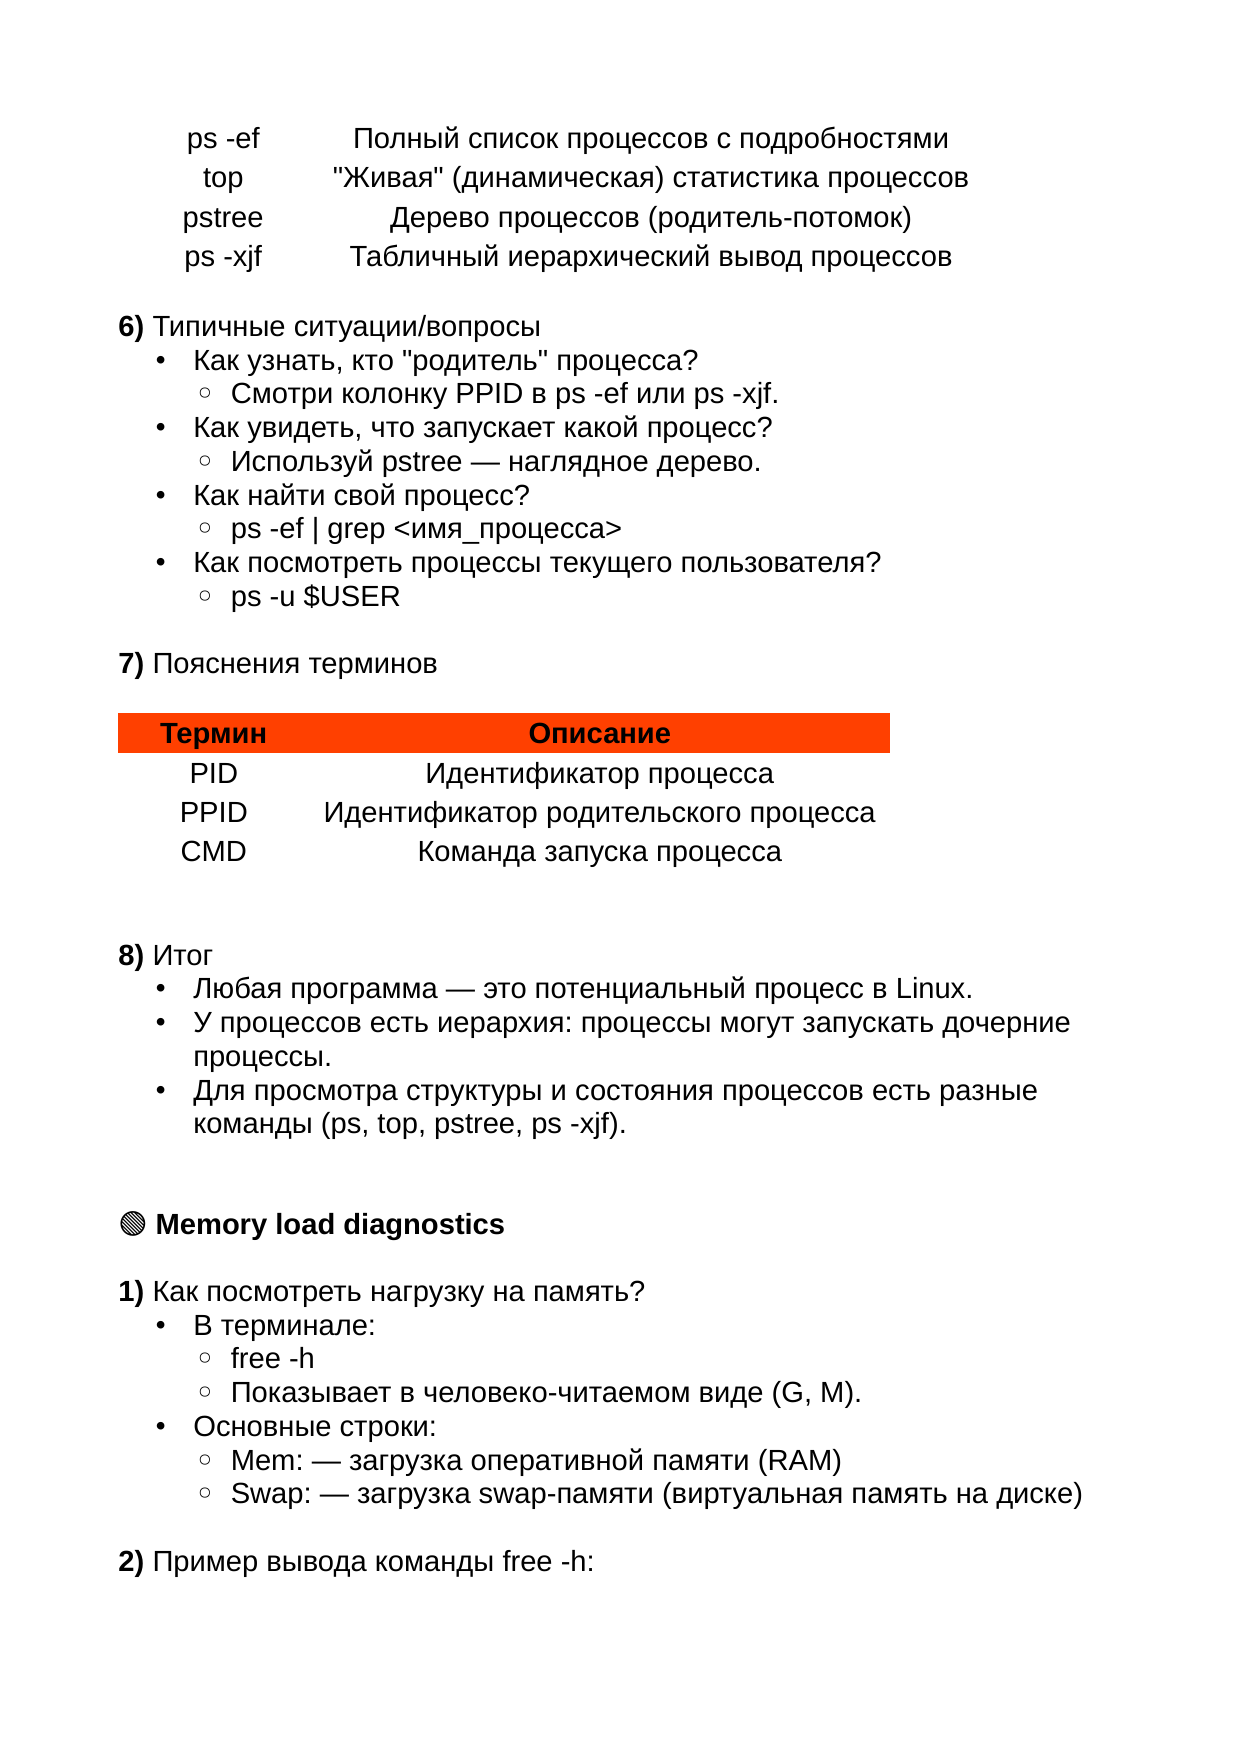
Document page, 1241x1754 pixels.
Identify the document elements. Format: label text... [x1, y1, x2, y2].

table_header Термин [118, 713, 309, 753]
list Для просмотра структуры и состояния процессов есть разные команды (ps, top, pstree, ps -xjf). [156, 1072, 1122, 1140]
list Смотри колонку PPID в ps -ef или ps -xjf. [193, 376, 1122, 410]
list Как узнать, кто "родитель" процесса? [156, 343, 1122, 376]
table_header ps -ef [118, 118, 328, 157]
table_header Описание [309, 713, 890, 753]
table_cell Идентификатор родительского процесса [309, 792, 890, 831]
table_header Табличный иерархический вывод процессов [328, 236, 974, 276]
table_cell Команда запуска процесса [309, 831, 890, 871]
list Mem: — загрузка оперативной памяти (RAM) [193, 1442, 1122, 1476]
table_cell PPID [118, 792, 309, 831]
list Показывает в человеко-читаемом виде (G, M). [193, 1375, 1122, 1409]
text 1) Как посмотреть нагрузку на память? [118, 1274, 1122, 1307]
list Как посмотреть процессы текущего пользователя? [156, 545, 1122, 579]
text 8) Итог [118, 938, 1122, 971]
table_header ps -xjf [118, 236, 328, 276]
table_header Полный список процессов с подробностями [328, 118, 974, 157]
table_cell Идентификатор процесса [309, 753, 890, 792]
table_header pstree [118, 197, 328, 236]
table_header "Живая" (динамическая) статистика процессов [328, 158, 974, 197]
table_header top [118, 158, 328, 197]
list Используй pstree — наглядное дерево. [193, 444, 1122, 478]
text 6) Типичные ситуации/вопросы [118, 309, 1122, 343]
list Любая программа — это потенциальный процесс в Linux. [156, 971, 1122, 1005]
list free -h [193, 1341, 1122, 1375]
list У процессов есть иерархия: процессы могут запускать дочерние процессы. [156, 1005, 1122, 1072]
table_cell PID [118, 753, 309, 792]
list ps -ef | grep <имя_процесса> [193, 511, 1122, 545]
list Как найти свой процесс? [156, 478, 1122, 511]
text 🟢 Memory load diagnostics [118, 1207, 1122, 1240]
list Основные строки: [156, 1409, 1122, 1442]
list Swap: — загрузка swap-памяти (виртуальная память на диске) [193, 1476, 1122, 1510]
text 7) Пояснения терминов [118, 646, 1122, 680]
list Как увидеть, что запускает какой процесс? [156, 410, 1122, 444]
text 2) Пример вывода команды free -h: [118, 1543, 1122, 1577]
table_header Дерево процессов (родитель-потомок) [328, 197, 974, 236]
table_cell CMD [118, 831, 309, 871]
list ps -u $USER [193, 579, 1122, 613]
list В терминале: [156, 1307, 1122, 1341]
